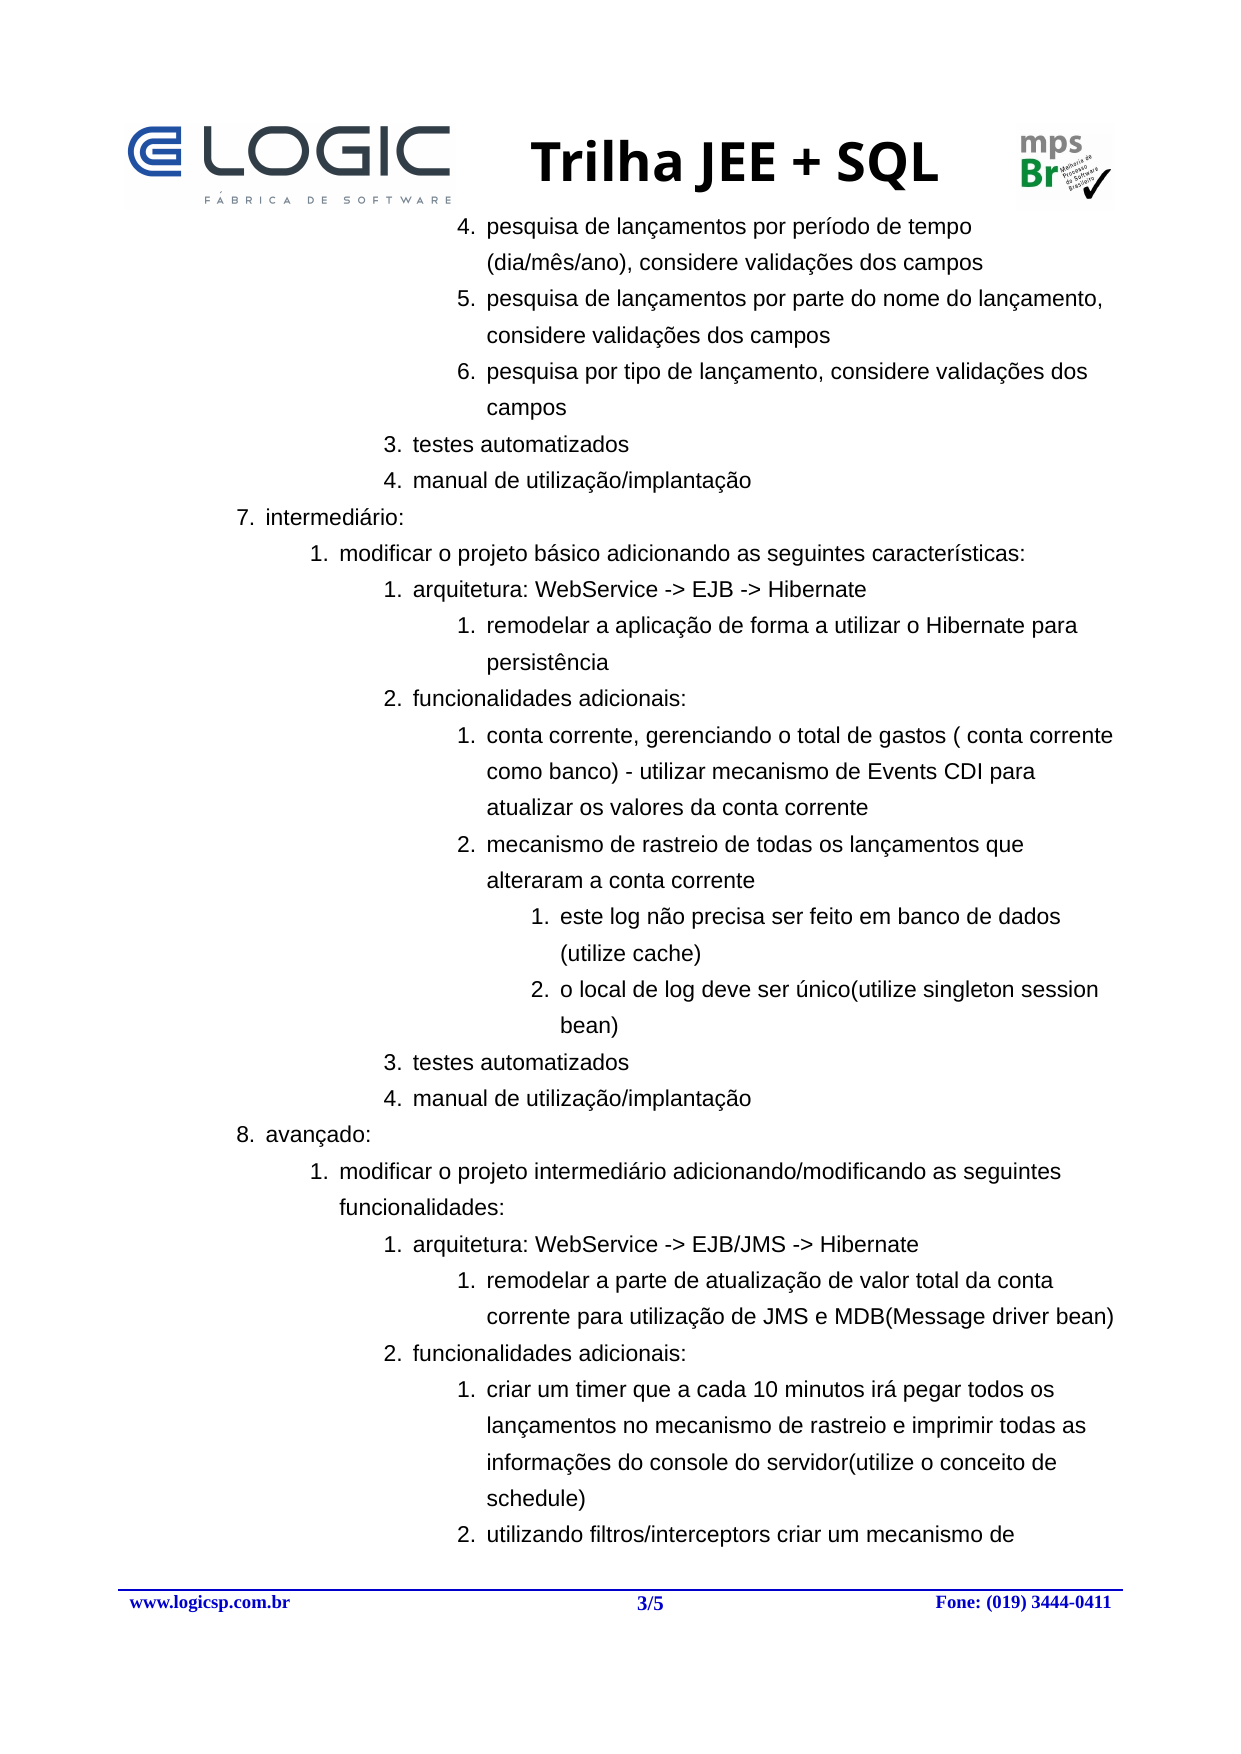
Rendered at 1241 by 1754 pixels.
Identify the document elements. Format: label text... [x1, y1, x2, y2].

list modificar o projeto intermediário adicionando/modificando as seguintes funcionalidades: [309, 1158, 1122, 1221]
list testes automatizados [383, 431, 1122, 457]
list mecanismo de rastreio de todas os lançamentos que alteraram a conta corrente [457, 831, 1122, 893]
list criar um timer que a cada 10 minutos irá pegar todos os lançamentos no mecanismo de rastreio e imprimir todas as informações do console do servidor(utilize o conceito de schedule) [457, 1376, 1122, 1511]
list o local de log deve ser único(utilize singleton session bean) [531, 976, 1122, 1039]
list utilizando filtros/interceptors criar um mecanismo de [457, 1521, 1122, 1548]
list intermediário: [236, 503, 1122, 530]
list manual de utilização/implantação [383, 467, 1122, 493]
list funcionalidades adicionais: [383, 1339, 1122, 1366]
list pesquisa de lançamentos por parte do nome do lançamento, considere validações dos campos [457, 285, 1122, 348]
list remodelar a aplicação de forma a utilizar o Hibernate para persistência [457, 612, 1122, 675]
list este log não precisa ser feito em banco de dados (utilize cache) [531, 903, 1122, 966]
list modificar o projeto básico adicionando as seguintes características: [309, 540, 1122, 566]
list pesquisa de lançamentos por período de tempo (dia/mês/ano), considere validações dos campos [457, 213, 1122, 275]
list arquitetura: WebService -> EJB/JMS -> Hibernate [383, 1231, 1122, 1257]
list pesquisa por tipo de lançamento, considere validações dos campos [457, 358, 1122, 421]
list remodelar a parte de atualização de valor total da conta corrente para utilização de JMS e MDB(Message driver bean) [457, 1267, 1122, 1329]
list manual de utilização/implantação [383, 1085, 1122, 1111]
list conta corrente, gerenciando o total de gastos ( conta corrente como banco) - utilizar mecanismo de Events CDI para atualizar os valores da conta corrente [457, 722, 1122, 821]
list funcionalidades adicionais: [383, 685, 1122, 712]
list arquitetura: WebService -> EJB -> Hibernate [383, 576, 1122, 602]
list testes automatizados [383, 1049, 1122, 1075]
list avançado: [236, 1121, 1122, 1148]
picture [123, 123, 457, 210]
picture [1015, 123, 1116, 211]
